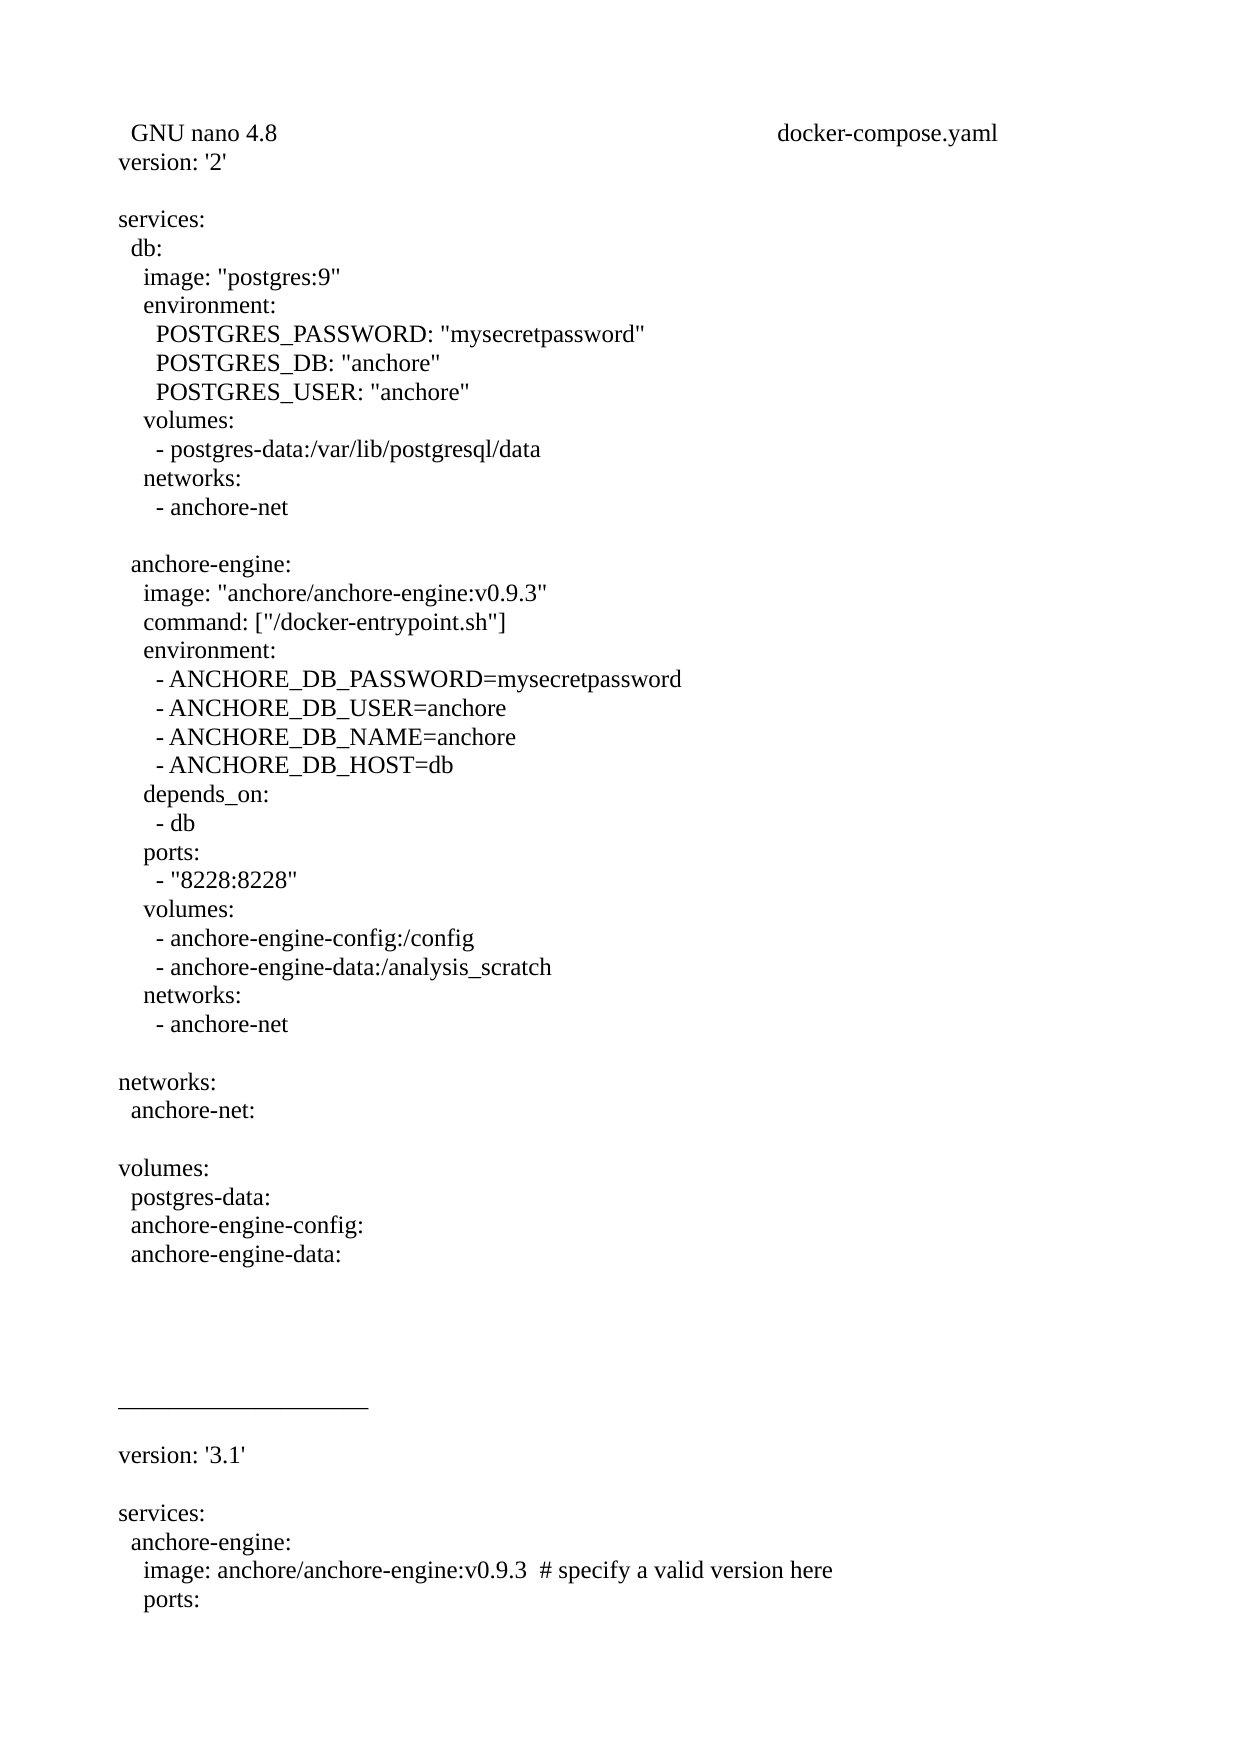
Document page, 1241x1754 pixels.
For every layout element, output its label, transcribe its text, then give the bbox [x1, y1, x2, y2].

text anchore-engine-config: [118, 1211, 1122, 1239]
text networks: [118, 981, 1122, 1009]
text volumes: [118, 1153, 1122, 1182]
text ports: [118, 837, 1122, 866]
text - ANCHORE_DB_HOST=db [118, 751, 1122, 779]
text postgres-data: [118, 1182, 1122, 1211]
text - ANCHORE_DB_NAME=anchore [118, 722, 1122, 751]
text ____________________ [118, 1383, 1122, 1412]
text services: [118, 204, 1122, 233]
text - anchore-engine-data:/analysis_scratch [118, 952, 1122, 981]
text volumes: [118, 894, 1122, 923]
text POSTGRES_DB: "anchore" [118, 348, 1122, 377]
text POSTGRES_USER: "anchore" [118, 377, 1122, 406]
text anchore-engine: [118, 549, 1122, 578]
text image: anchore/anchore-engine:v0.9.3 # specify a valid version here [118, 1556, 1122, 1584]
text environment: [118, 636, 1122, 664]
text networks: [118, 463, 1122, 492]
text version: '2' [118, 147, 1122, 176]
text version: '3.1' [118, 1441, 1122, 1469]
text POSTGRES_PASSWORD: "mysecretpassword" [118, 319, 1122, 348]
text GNU nano 4.8 docker-compose.yaml [118, 118, 1122, 147]
text depends_on: [118, 779, 1122, 808]
text - ANCHORE_DB_USER=anchore [118, 693, 1122, 722]
text - ANCHORE_DB_PASSWORD=mysecretpassword [118, 664, 1122, 693]
text image: "anchore/anchore-engine:v0.9.3" [118, 578, 1122, 607]
text command: ["/docker-entrypoint.sh"] [118, 607, 1122, 636]
text anchore-engine-data: [118, 1239, 1122, 1268]
text anchore-engine: [118, 1527, 1122, 1556]
text networks: [118, 1067, 1122, 1096]
text anchore-net: [118, 1096, 1122, 1124]
text image: "postgres:9" [118, 262, 1122, 291]
text - "8228:8228" [118, 866, 1122, 894]
text - db [118, 808, 1122, 837]
text environment: [118, 291, 1122, 319]
text - anchore-engine-config:/config [118, 923, 1122, 952]
text services: [118, 1498, 1122, 1527]
text volumes: [118, 406, 1122, 434]
text - anchore-net [118, 492, 1122, 521]
text db: [118, 233, 1122, 262]
text - postgres-data:/var/lib/postgresql/data [118, 434, 1122, 463]
text ports: [118, 1584, 1122, 1613]
text - anchore-net [118, 1009, 1122, 1038]
